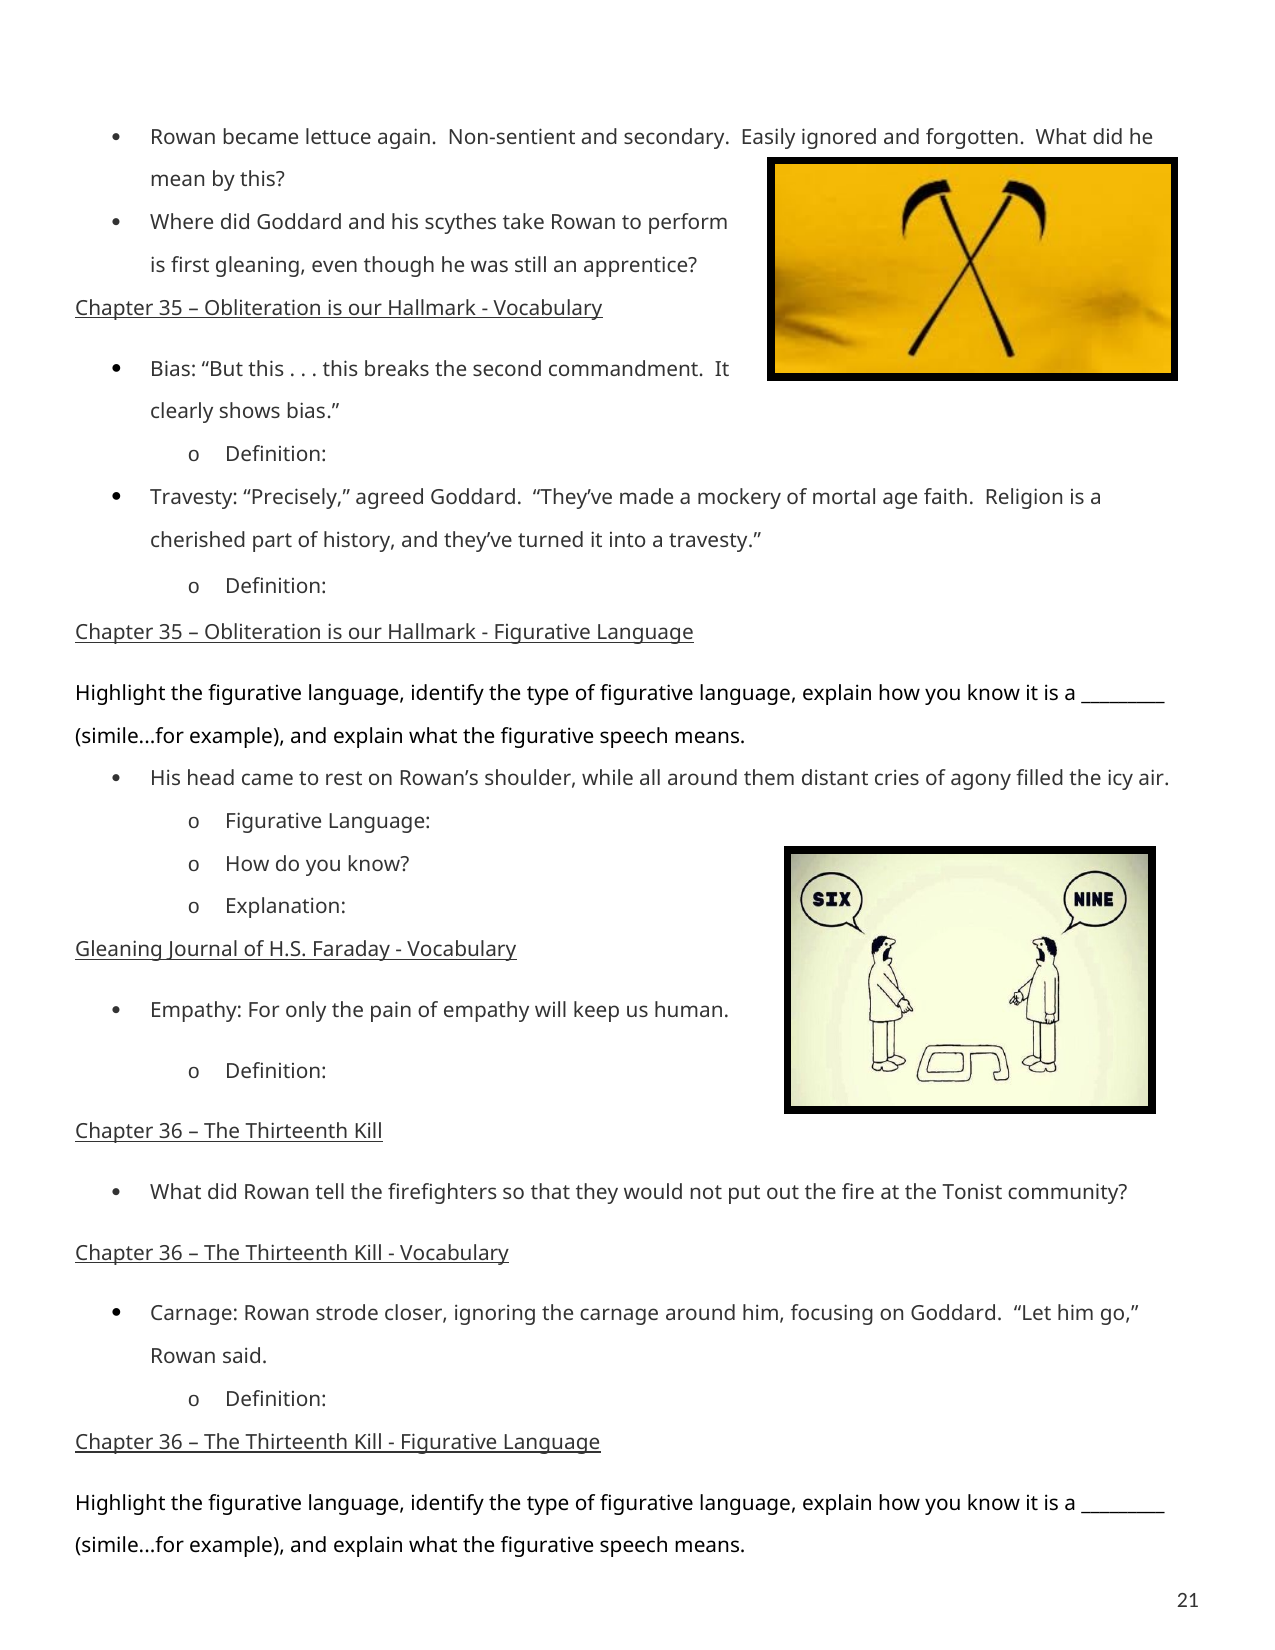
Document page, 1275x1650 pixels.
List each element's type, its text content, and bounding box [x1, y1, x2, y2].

list [1156, 892, 1182, 920]
list Definition: [187, 571, 1182, 599]
text Chapter 35 – Obliteration is our Hallmark - Vocabulary [75, 293, 767, 321]
picture [775, 164, 1171, 373]
list Explanation: [187, 892, 784, 920]
list Bias: “But this . . . this breaks the second commandment. It clearly shows bias​.” ​ [112, 354, 1182, 425]
text Gleaning Journal of H.S. Faraday - Vocabulary [75, 934, 784, 963]
text Chapter 36 – The Thirteenth Kill - Vocabulary [75, 1238, 1182, 1266]
list [1156, 849, 1182, 877]
list Definition: [187, 1056, 784, 1084]
list Travesty: “Precisely,” agreed Goddard. “They’ve made a mockery of mortal age faith. Religion is a cherished part of history, and they’ve turned it into a travesty​.” ​ [112, 482, 1182, 553]
list How do you know? [187, 849, 784, 877]
text Highlight the figurative language, identify the type of figurative language, explain how you know it is a _________ (simile...for example), and explain what the figurative speech means. [75, 678, 1199, 749]
list Empathy: For only the pain of empathy will keep us human. [112, 995, 784, 1024]
list Definition: [187, 1384, 1182, 1412]
list Definition: [187, 439, 1182, 468]
list Rowan became lettuce again. Non-sentient and secondary. Easily ignored and forgotten. What did he mean by this? [112, 122, 1182, 193]
list Figurative Language: [187, 806, 1182, 834]
list His head came to rest on Rowan’s shoulder, while all around them distant cries of agony filled the icy air. [112, 763, 1182, 792]
list What did Rowan tell the firefighters so that they would not put out the fire at the Tonist community? [112, 1177, 1182, 1206]
picture [791, 854, 1148, 1106]
list Where did Goddard and his scythes take Rowan to perform is first gleaning, even though he was still an apprentice? [112, 207, 767, 278]
text Chapter 36 – The Thirteenth Kill [75, 1116, 1182, 1145]
text Chapter 35 – Obliteration is our Hallmark - Figurative Language [75, 617, 1182, 646]
text Highlight the figurative language, identify the type of figurative language, explain how you know it is a _________ (simile...for example), and explain what the figurative speech means. [75, 1488, 1199, 1559]
list [1156, 1056, 1182, 1084]
list Carnage: Rowan strode closer, ignoring the carnage​ around him, focusing on Goddard. “Let him go,” Rowan said. [112, 1298, 1182, 1369]
text Chapter 36 – The Thirteenth Kill - Figurative Language [75, 1427, 1182, 1456]
